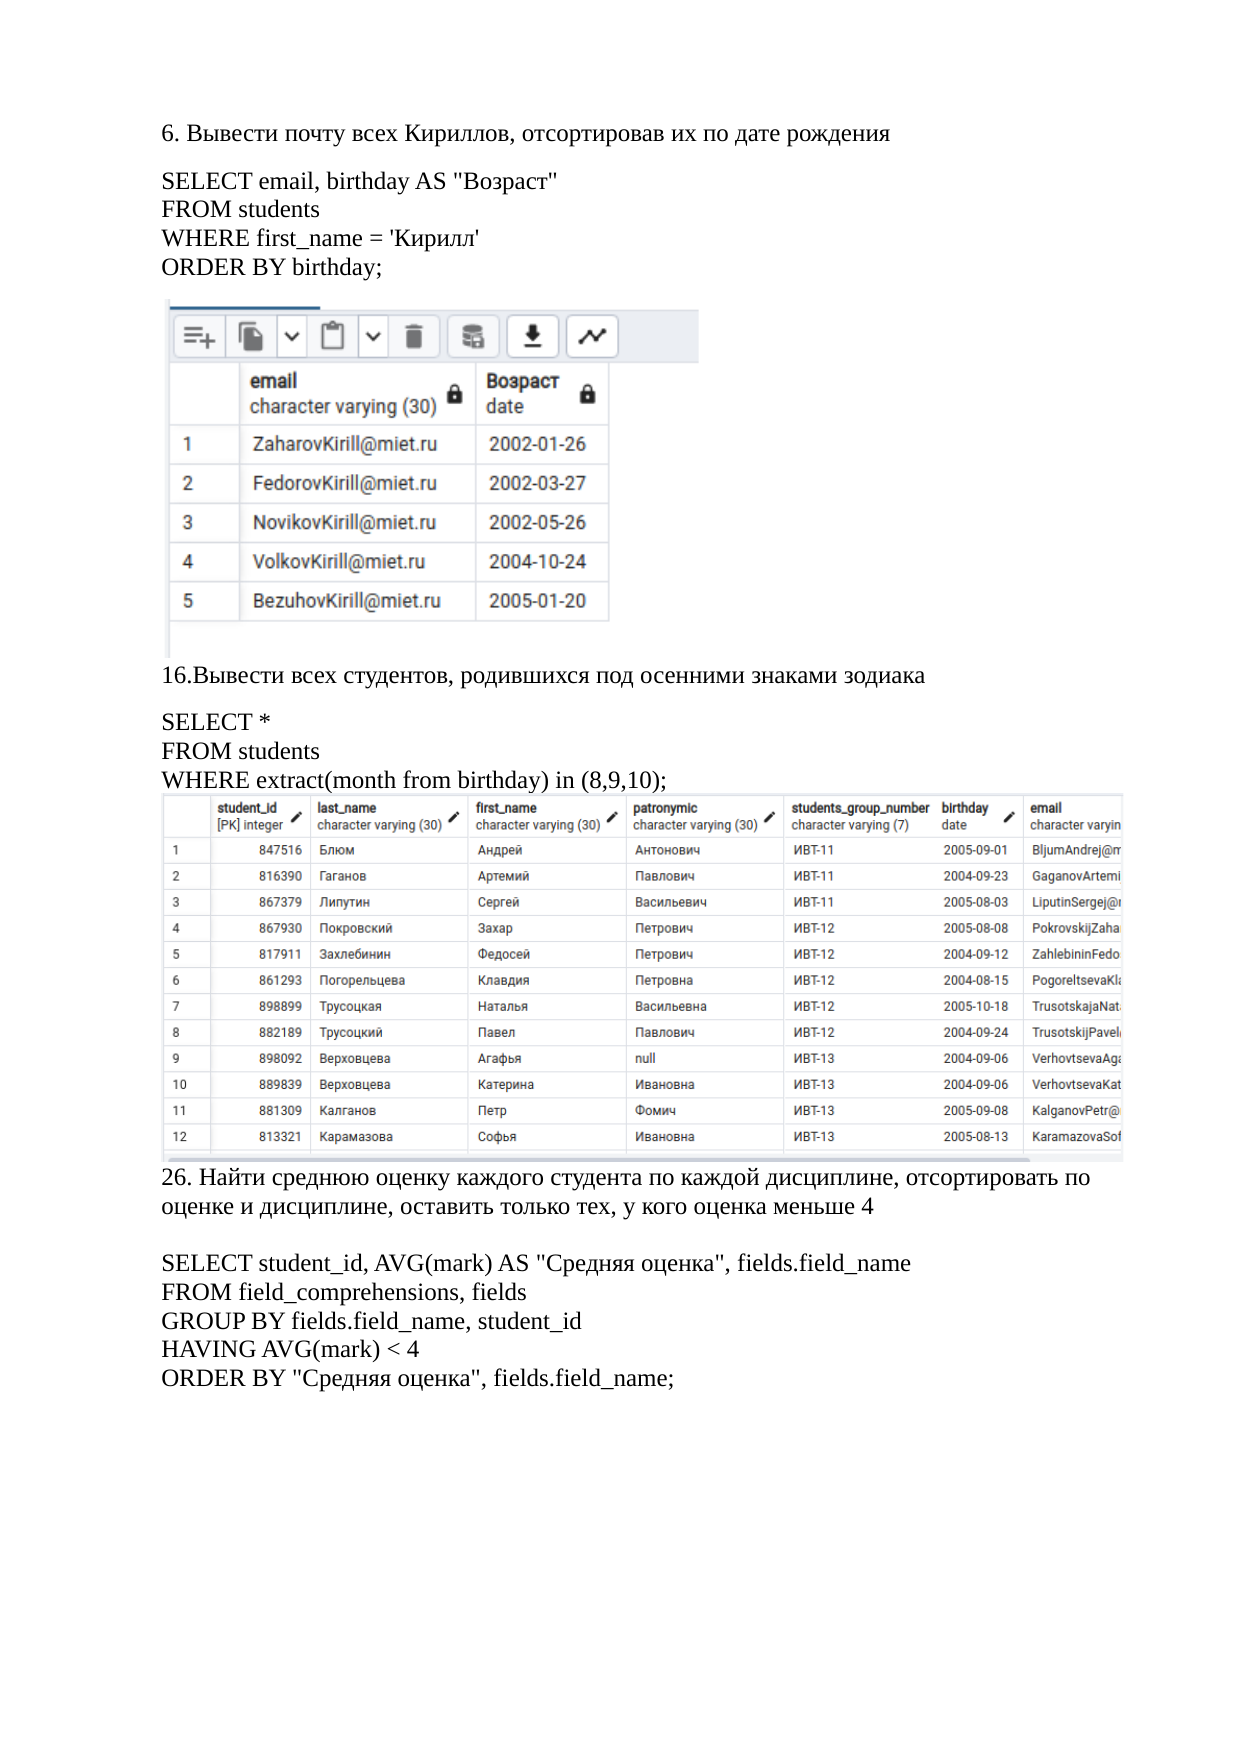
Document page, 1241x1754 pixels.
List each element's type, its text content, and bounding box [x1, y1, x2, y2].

text FROM field_comprehensions, fields [161, 1277, 1123, 1306]
text GROUP BY fields.field_name, student_id [161, 1306, 1123, 1334]
text WHERE first_name = 'Кирилл' [161, 223, 1123, 252]
list 16.Вывести всех студентов, родившихся под осенними знаками зодиака [161, 281, 1123, 688]
text FROM students [161, 736, 1123, 765]
text 26. Найти среднюю оценку каждого студента по каждой дисциплине, отсортировать по оценке и дисциплине, оставить только тех, у кого оценка меньше 4 [161, 1162, 1123, 1219]
list 6. Вывести почту всех Кириллов, отсортировав их по дате рождения [161, 118, 1123, 147]
text WHERE extract(month from birthday) in (8,9,10); [161, 765, 1123, 793]
text FROM students [161, 194, 1123, 223]
text HAVING AVG(mark) < 4 [161, 1334, 1123, 1363]
text ORDER BY "Средняя оценка", fields.field_name; [161, 1363, 1123, 1392]
picture [164, 299, 699, 658]
text SELECT student_id, AVG(mark) AS "Средняя оценка", fields.field_name [161, 1248, 1123, 1277]
picture [161, 793, 1124, 1162]
text SELECT email, birthday AS "Возраст" [161, 166, 1123, 194]
text ORDER BY birthday; [161, 252, 1123, 281]
text SELECT * [161, 707, 1123, 736]
